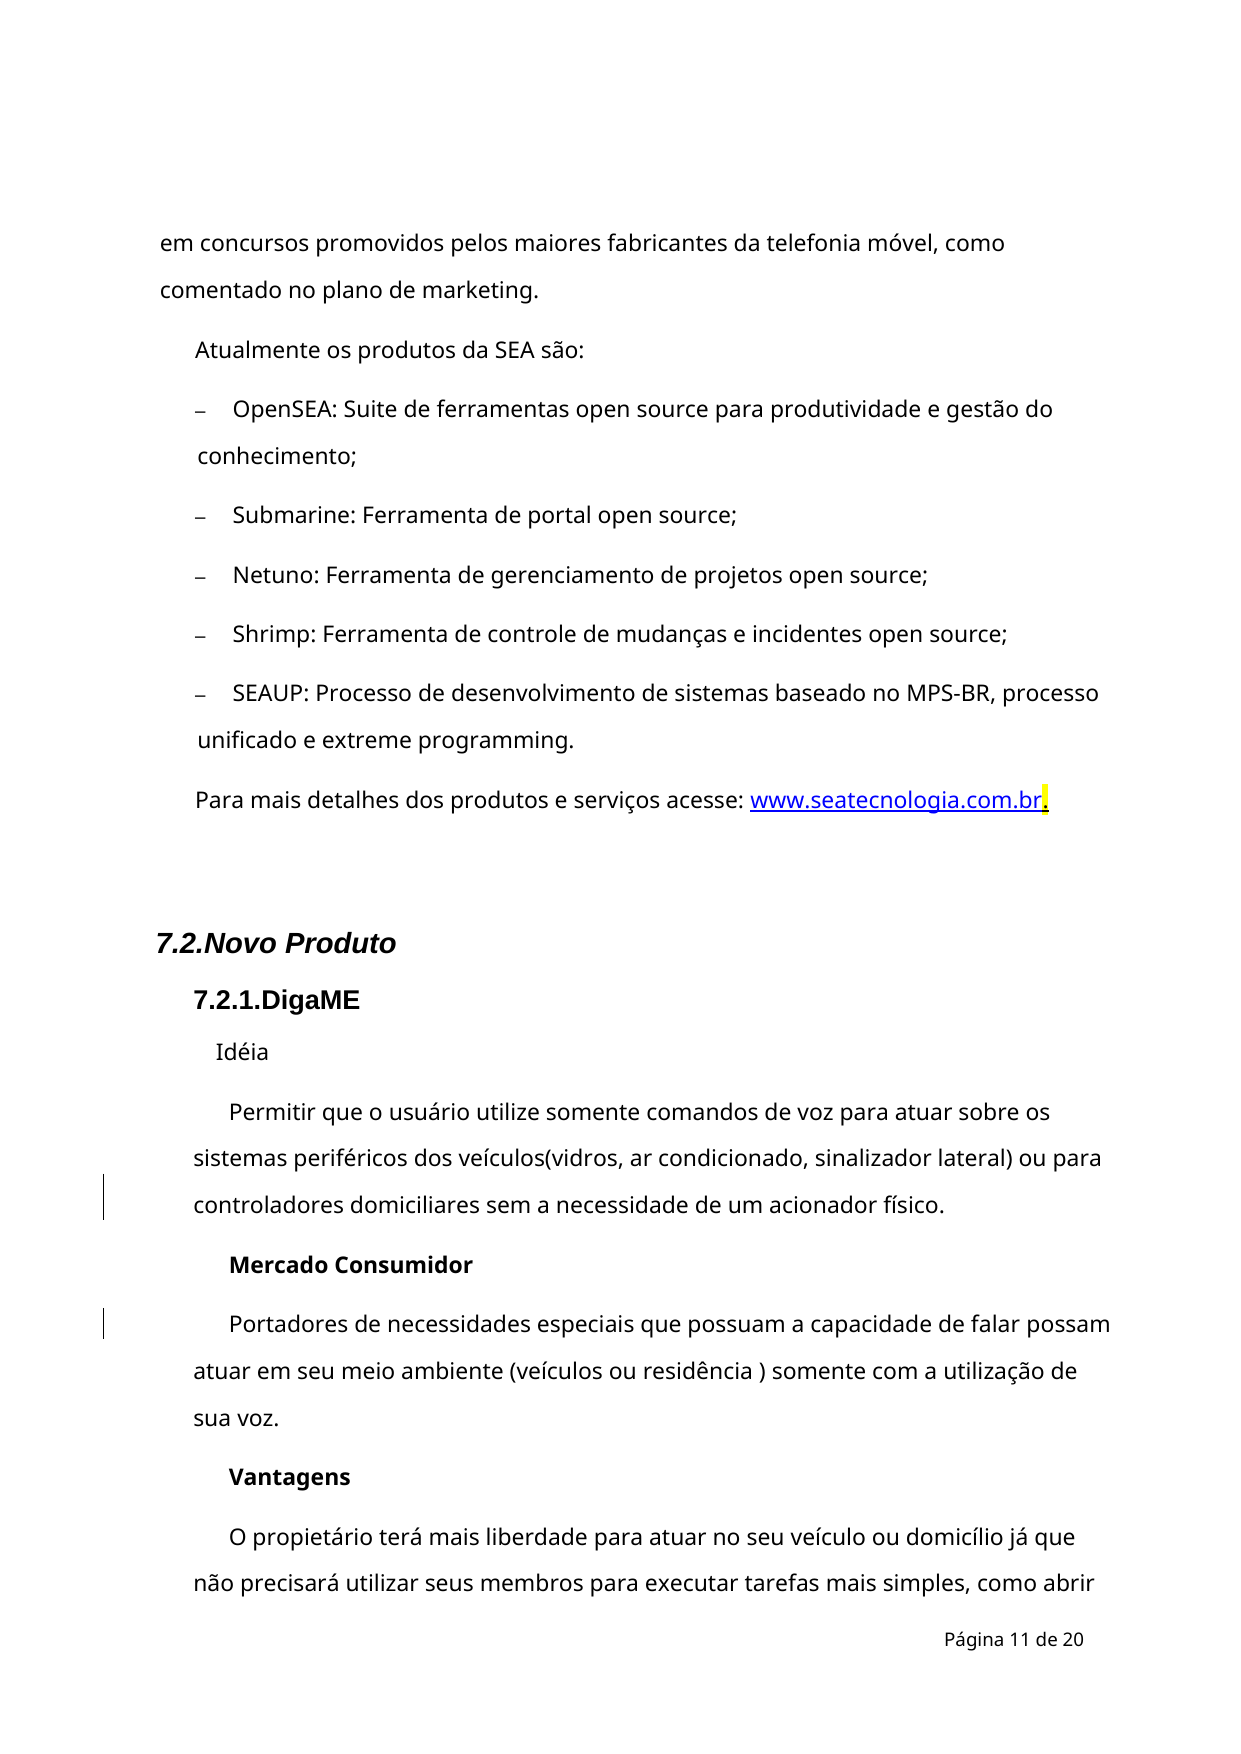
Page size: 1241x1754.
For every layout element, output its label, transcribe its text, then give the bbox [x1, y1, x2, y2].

list Netuno: Ferramenta de gerenciamento de projetos open source; [159, 558, 1122, 590]
text Vantagens [193, 1461, 1122, 1492]
text Mercado Consumidor [193, 1248, 1122, 1280]
text Atualmente os produtos da SEA são: [159, 333, 1122, 365]
subtitle Novo Produto [155, 927, 1122, 960]
list OpenSEA: Suite de ferramentas open source para produtividade e gestão do conhecimento; [159, 393, 1122, 471]
list Submarine: Ferramenta de portal open source; [159, 499, 1122, 530]
text Idéia [118, 1036, 1122, 1067]
subtitle DigaME [193, 985, 1122, 1015]
text Portadores de necessidades especiais que possuam a capacidade de falar possam atuar em seu meio ambiente (veículos ou residência ) somente com a utilização de sua voz. [193, 1308, 1122, 1433]
text em concursos promovidos pelos maiores fabricantes da telefonia móvel, como comentado no plano de marketing. [159, 227, 1122, 305]
list Shrimp: Ferramenta de controle de mudanças e incidentes open source; [159, 618, 1122, 649]
text Permitir que o usuário utilize somente comandos de voz para atuar sobre os sistemas periféricos dos veículos(vidros, ar condicionado, sinalizador lateral) ou para controladores domiciliares sem a necessidade de um acionador físico. [193, 1095, 1122, 1220]
list SEAUP: Processo de desenvolvimento de sistemas baseado no MPS-BR, processo unificado e extreme programming. [159, 677, 1122, 755]
text O propietário terá mais liberdade para atuar no seu veículo ou domicílio já que não precisará utilizar seus membros para executar tarefas mais simples, como abrir [193, 1520, 1122, 1598]
text Para mais detalhes dos produtos e serviços acesse: www.seatecnologia.com.br. [159, 783, 1122, 815]
